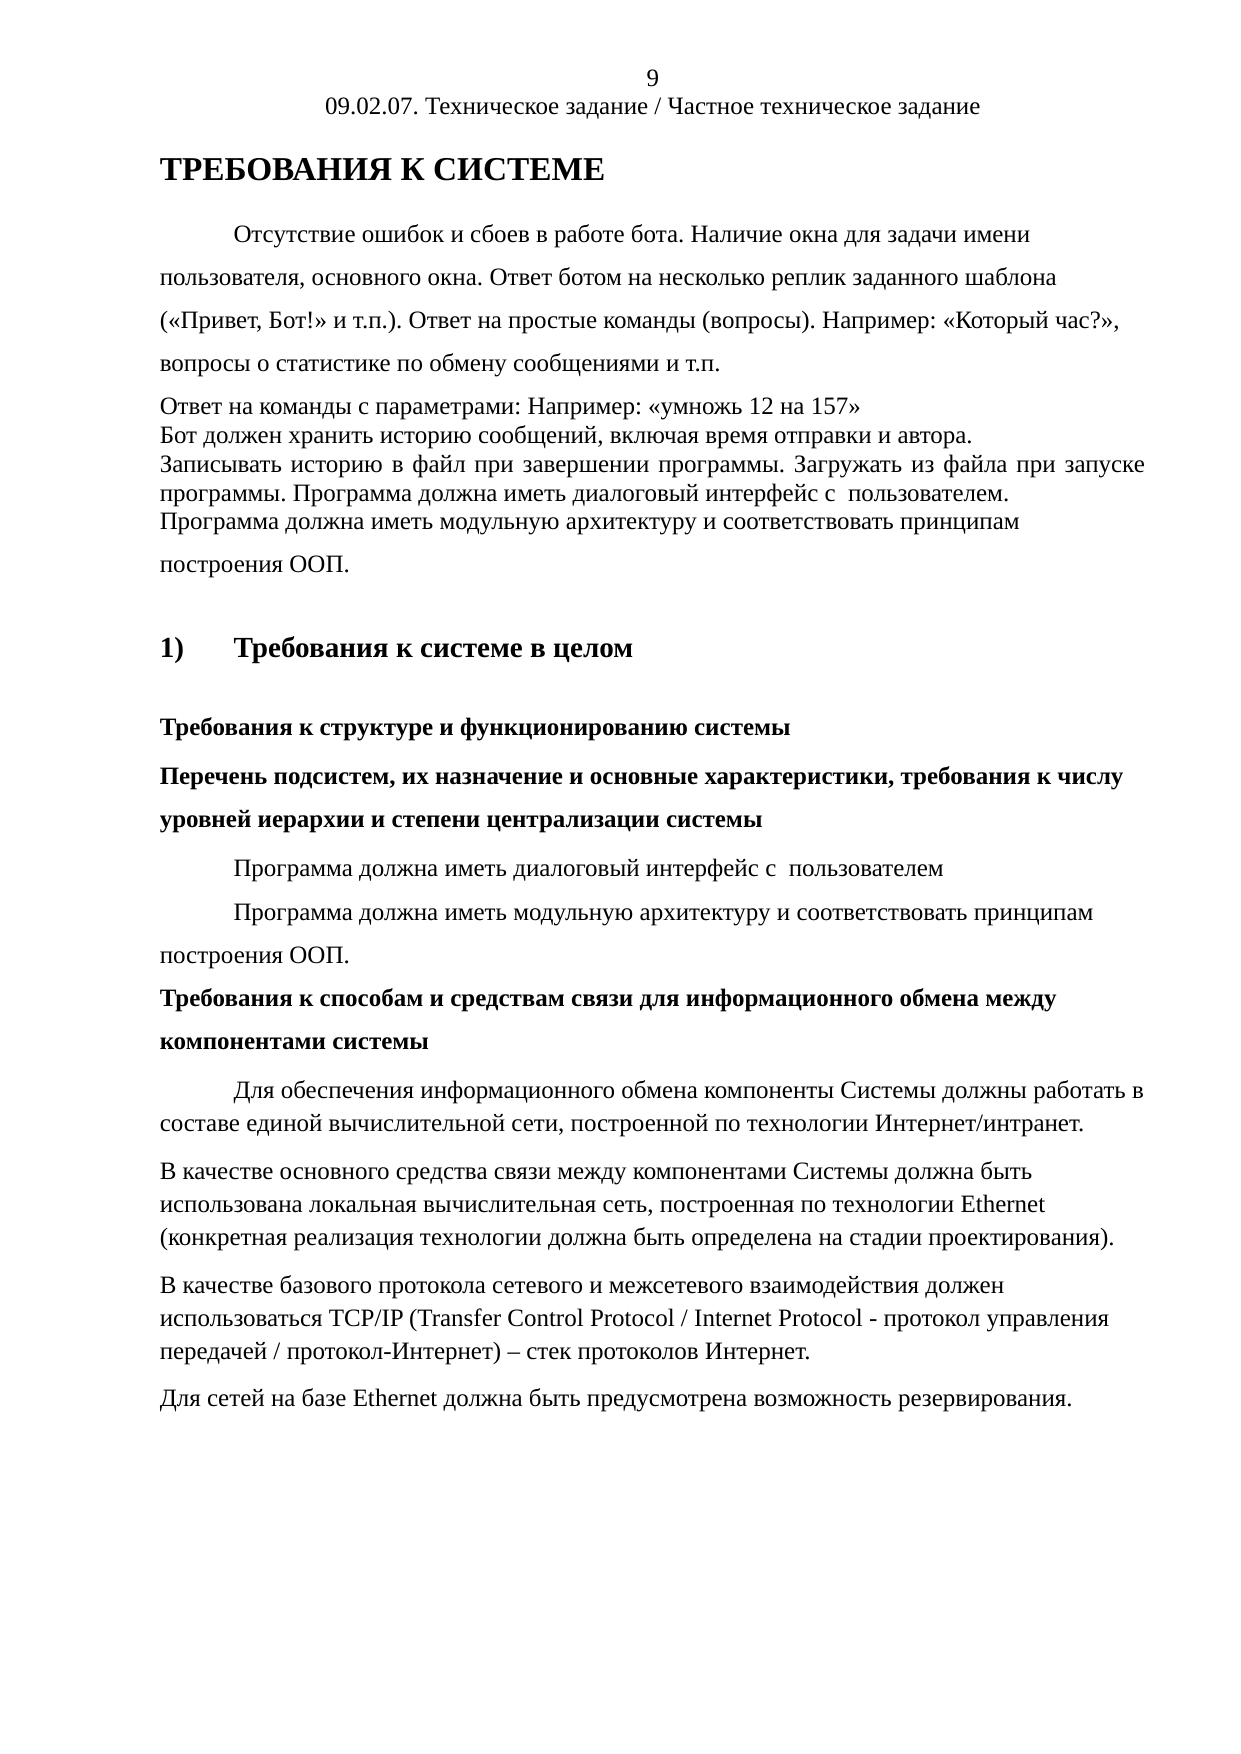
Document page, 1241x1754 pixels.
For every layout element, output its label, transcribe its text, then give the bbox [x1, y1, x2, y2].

text Программа должна иметь модульную архитектуру и соответствовать принципам построения ООП. [159, 506, 1146, 578]
subtitle Требования к структуре и функционированию системы [159, 712, 1146, 740]
text Программа должна иметь модульную архитектуру и соответствовать принципам построения ООП. [159, 897, 1146, 968]
list Ответ на команды с параметрами: Например: «умножь 12 на 157» [159, 391, 1146, 420]
subtitle Перечень подсистем, их назначение и основные характеристики, требования к числу уровней иерархии и степени централизации системы [159, 761, 1146, 833]
subtitle Требования к системе [159, 149, 1146, 187]
text Отсутствие ошибок и сбоев в работе бота. Наличие окна для задачи имени пользователя, основного окна. Ответ ботом на несколько реплик заданного шаблона («Привет, Бот!» и т.п.). Ответ на простые команды (вопросы). Например: «Который час?», вопросы о статистике по обмену сообщениями и т.п. [159, 219, 1146, 377]
text В качестве базового протокола сетевого и межсетевого взаимодействия должен использоваться TCP/IP (Transfer Control Protocol / Internet Protocol - протокол управления передачей / протокол-Интернет) – стек протоколов Интернет. [159, 1270, 1146, 1364]
text Программа должна иметь диалоговый интерфейс с пользователем [159, 853, 1146, 882]
text Для сетей на базе Ethernet должна быть предусмотрена возможность резервирования. [159, 1383, 1146, 1412]
list Записывать историю в файл при завершении программы. Загружать из файла при запуске программы. Программа должна иметь диалоговый интерфейс с пользователем. [159, 449, 1146, 506]
list Бот должен хранить историю сообщений, включая время отправки и автора. [159, 420, 1146, 449]
text Для обеспечения информационного обмена компоненты Системы должны работать в составе единой вычислительной сети, построенной по технологии Интернет/интранет. [159, 1075, 1146, 1137]
subtitle Требования к системе в целом [159, 630, 1146, 664]
text В качестве основного средства связи между компонентами Системы должна быть использована локальная вычислительная сеть, построенная по технологии Ethernet (конкретная реализация технологии должна быть определена на стадии проектирования). [159, 1156, 1146, 1251]
subtitle Требования к способам и средствам связи для информационного обмена между компонентами системы [159, 983, 1146, 1055]
